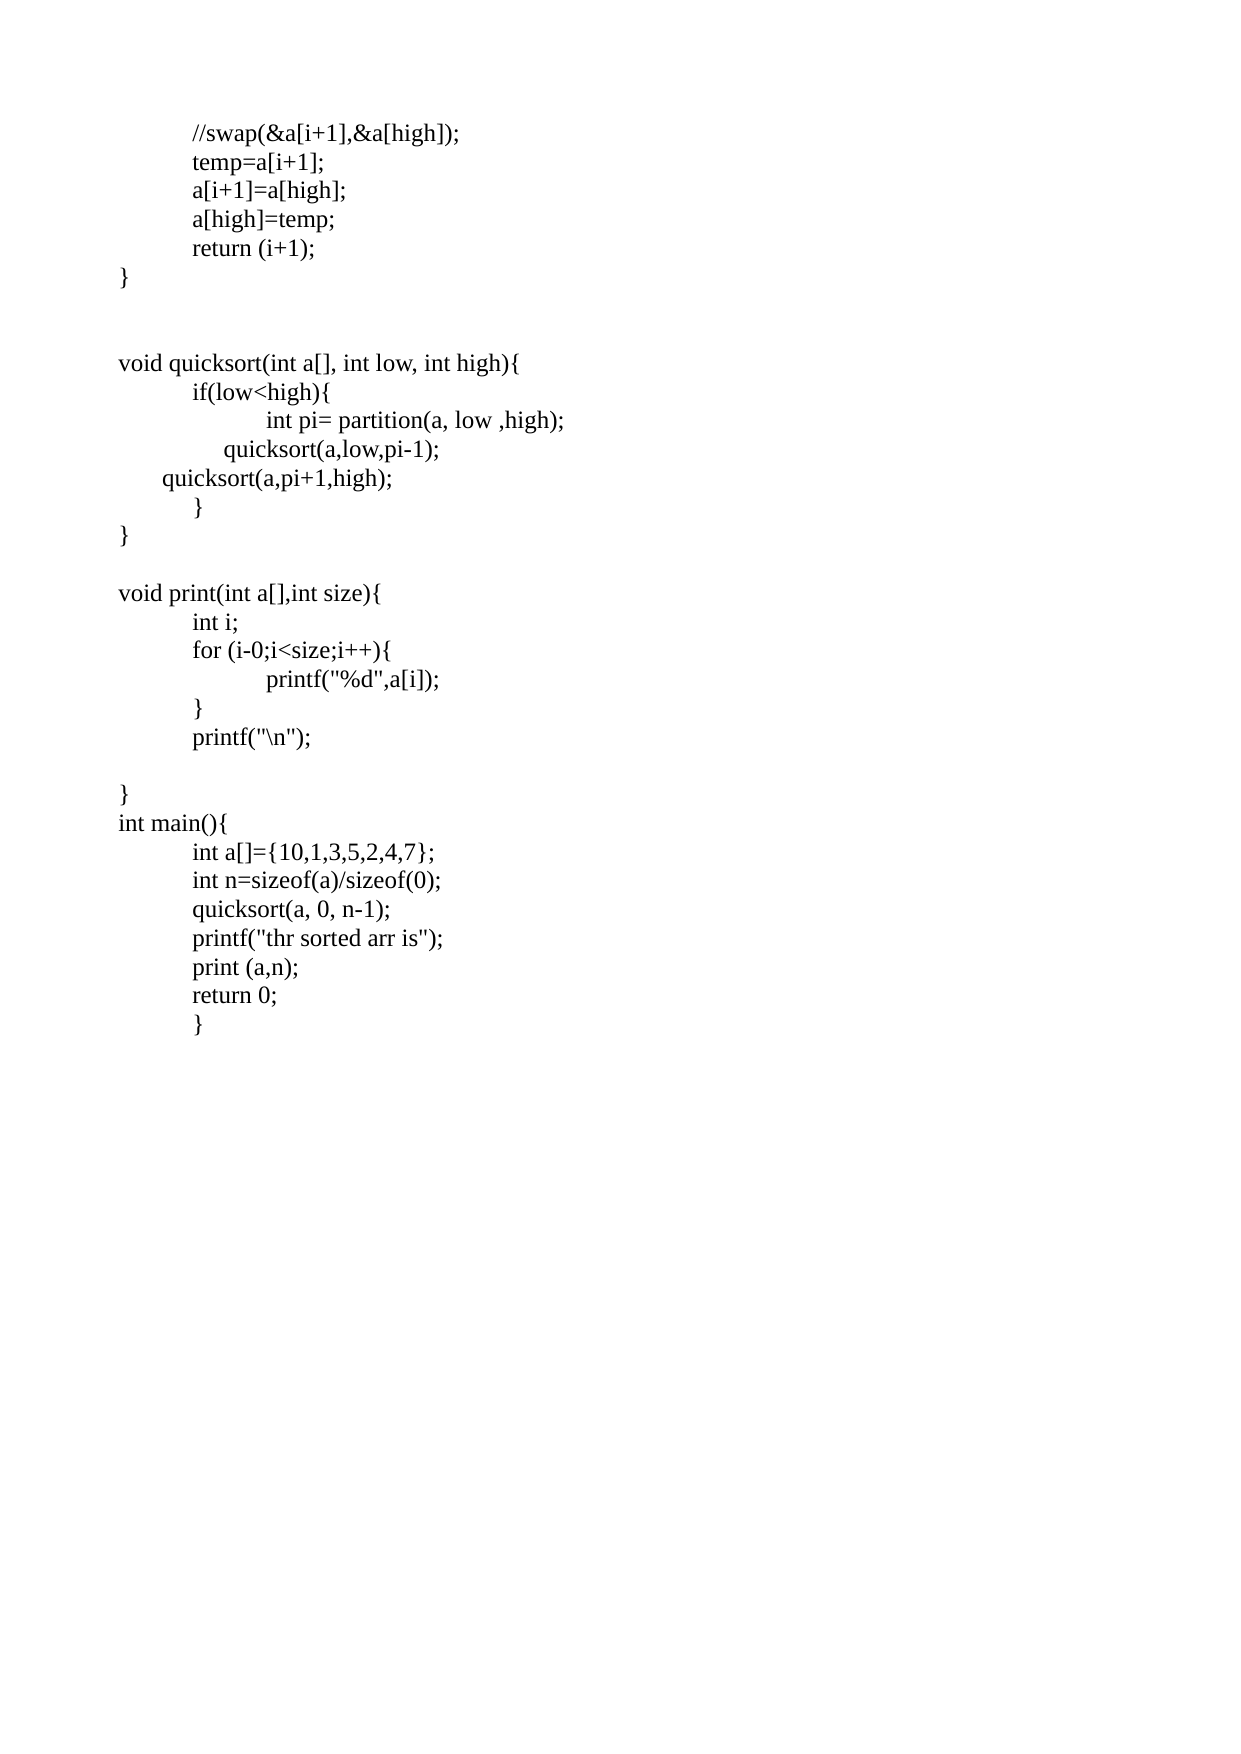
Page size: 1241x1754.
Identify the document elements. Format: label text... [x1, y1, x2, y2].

text a[high]=temp; [118, 204, 1122, 233]
text printf("thr sorted arr is"); [118, 923, 1122, 952]
text void quicksort(int a[], int low, int high){ [118, 348, 1122, 377]
text int n=sizeof(a)/sizeof(0); [118, 866, 1122, 894]
text quicksort(a, 0, n-1); [118, 894, 1122, 923]
text void print(int a[],int size){ [118, 578, 1122, 607]
text int i; [118, 607, 1122, 636]
text for (i-0;i<size;i++){ [118, 636, 1122, 664]
text } [118, 492, 1122, 521]
text int pi= partition(a, low ,high); [118, 406, 1122, 434]
text printf("%d",a[i]); [118, 664, 1122, 693]
text quicksort(a,pi+1,high); [118, 463, 1122, 492]
text if(low<high){ [118, 377, 1122, 406]
text temp=a[i+1]; [118, 147, 1122, 176]
text return 0; [118, 981, 1122, 1009]
text } [118, 693, 1122, 722]
text } [118, 779, 1122, 808]
text //swap(&a[i+1],&a[high]); [118, 118, 1122, 147]
text } [118, 262, 1122, 291]
text int main(){ [118, 808, 1122, 837]
text printf("\n"); [118, 722, 1122, 751]
text quicksort(a,low,pi-1); [118, 434, 1122, 463]
text } [118, 1009, 1122, 1038]
text print (a,n); [118, 952, 1122, 981]
text a[i+1]=a[high]; [118, 176, 1122, 204]
text } [118, 521, 1122, 549]
text int a[]={10,1,3,5,2,4,7}; [118, 837, 1122, 866]
text return (i+1); [118, 233, 1122, 262]
